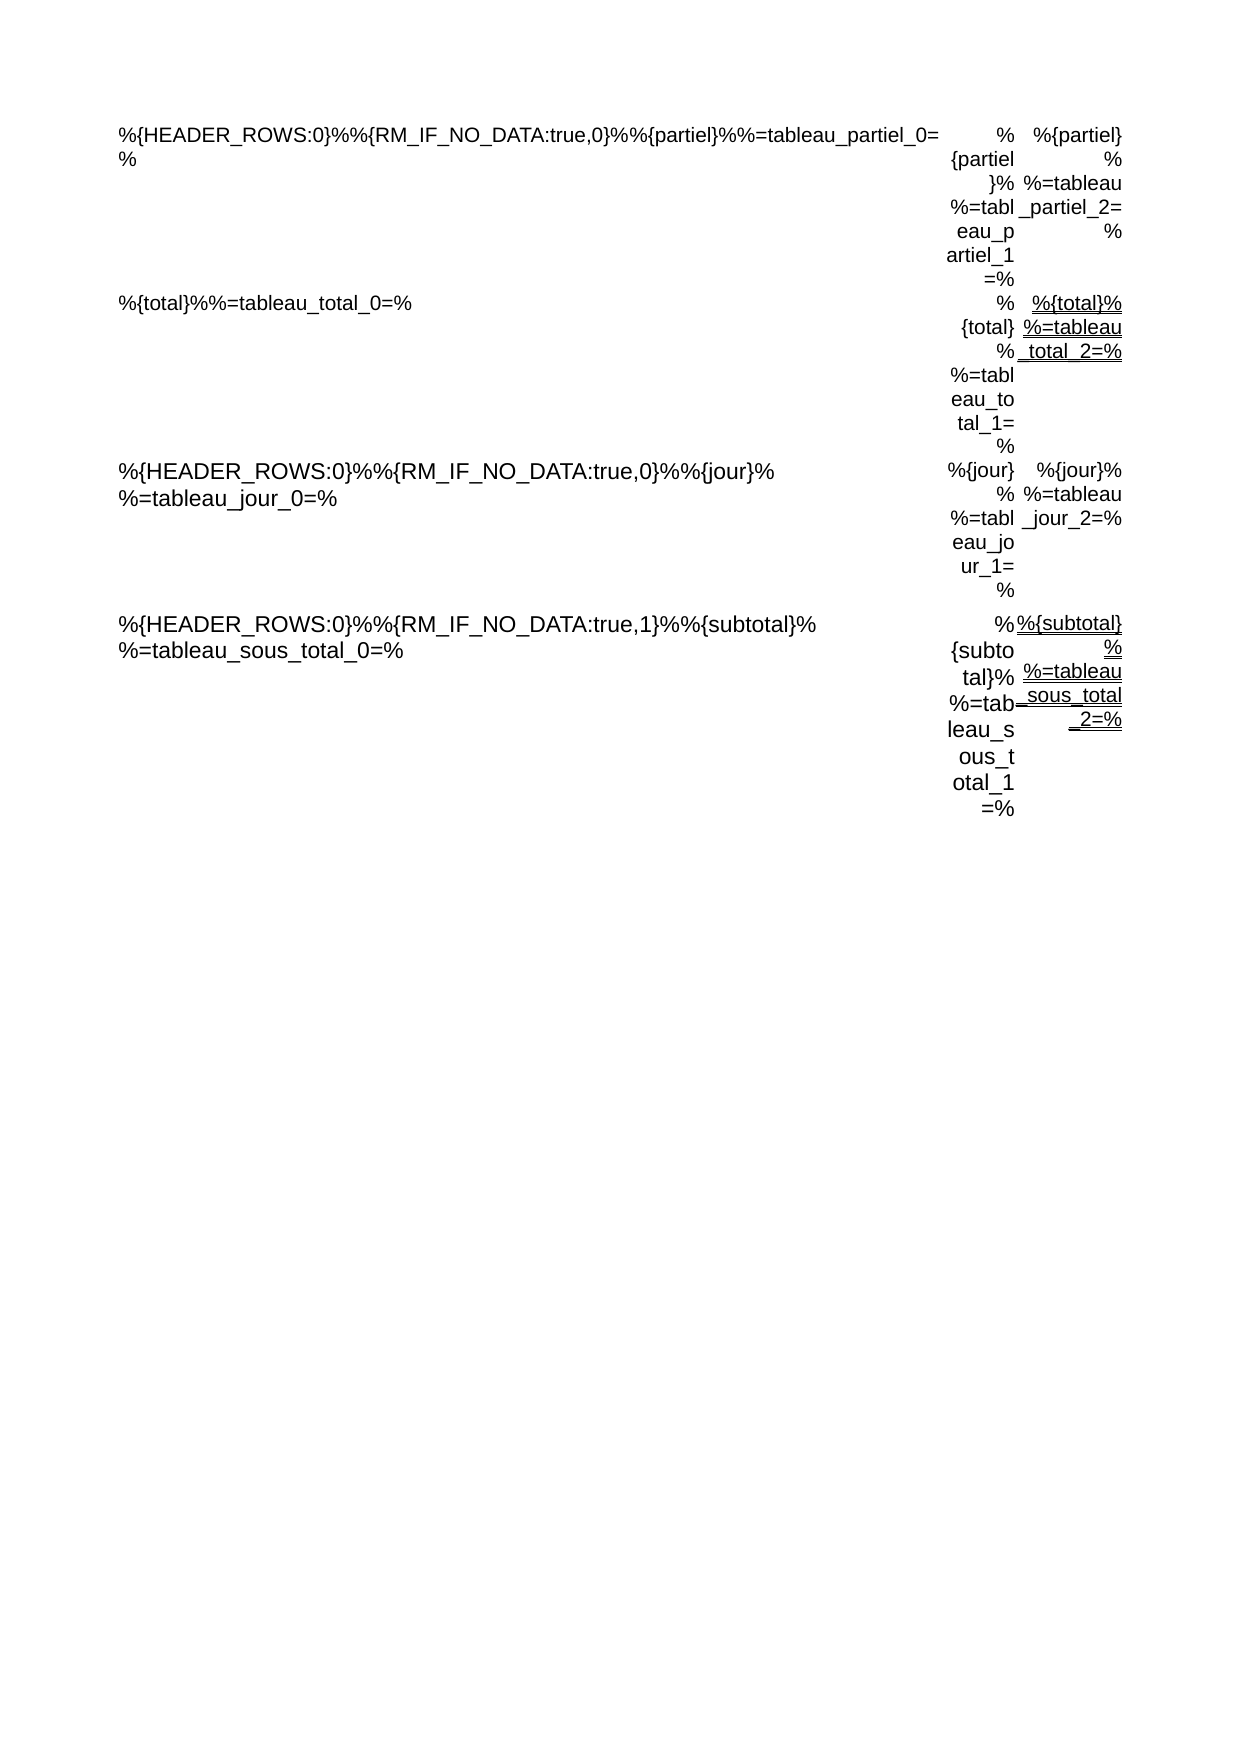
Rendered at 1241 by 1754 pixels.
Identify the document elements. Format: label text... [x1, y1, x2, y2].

table_header %{jour}%%=tableau_jour_2=% [1014, 458, 1122, 611]
table_cell %{total}%%=tableau_total_2=% [1014, 291, 1122, 458]
table_header %{HEADER_ROWS:0}%%{RM_IF_NO_DATA:true,0}%%{jour}%%=tableau_jour_0=% [118, 458, 946, 611]
table_header %{subtotal}%%=tableau_sous_total_1=% [946, 611, 1014, 822]
table_header %{subtotal}%%=tableau_sous_total [1015, 611, 1122, 703]
table_header %{partiel}%%=tableau_partiel_1=% [946, 123, 1014, 291]
table_header %{partiel}%%=tableau_partiel_2=% [1014, 123, 1122, 291]
table_header _2=% [1015, 707, 1122, 822]
table_header %{HEADER_ROWS:0}%%{RM_IF_NO_DATA:true,0}%%{partiel}%%=tableau_partiel_0=% [118, 123, 946, 291]
table_header %{jour}%%=tableau_jour_1=% [946, 458, 1014, 611]
table_cell %{total}%%=tableau_total_0=% [118, 291, 946, 458]
table_cell %{total}%%=tableau_total_1=% [946, 291, 1014, 458]
table_header %{HEADER_ROWS:0}%%{RM_IF_NO_DATA:true,1}%%{subtotal}%%=tableau_sous_total_0=% [118, 611, 946, 822]
